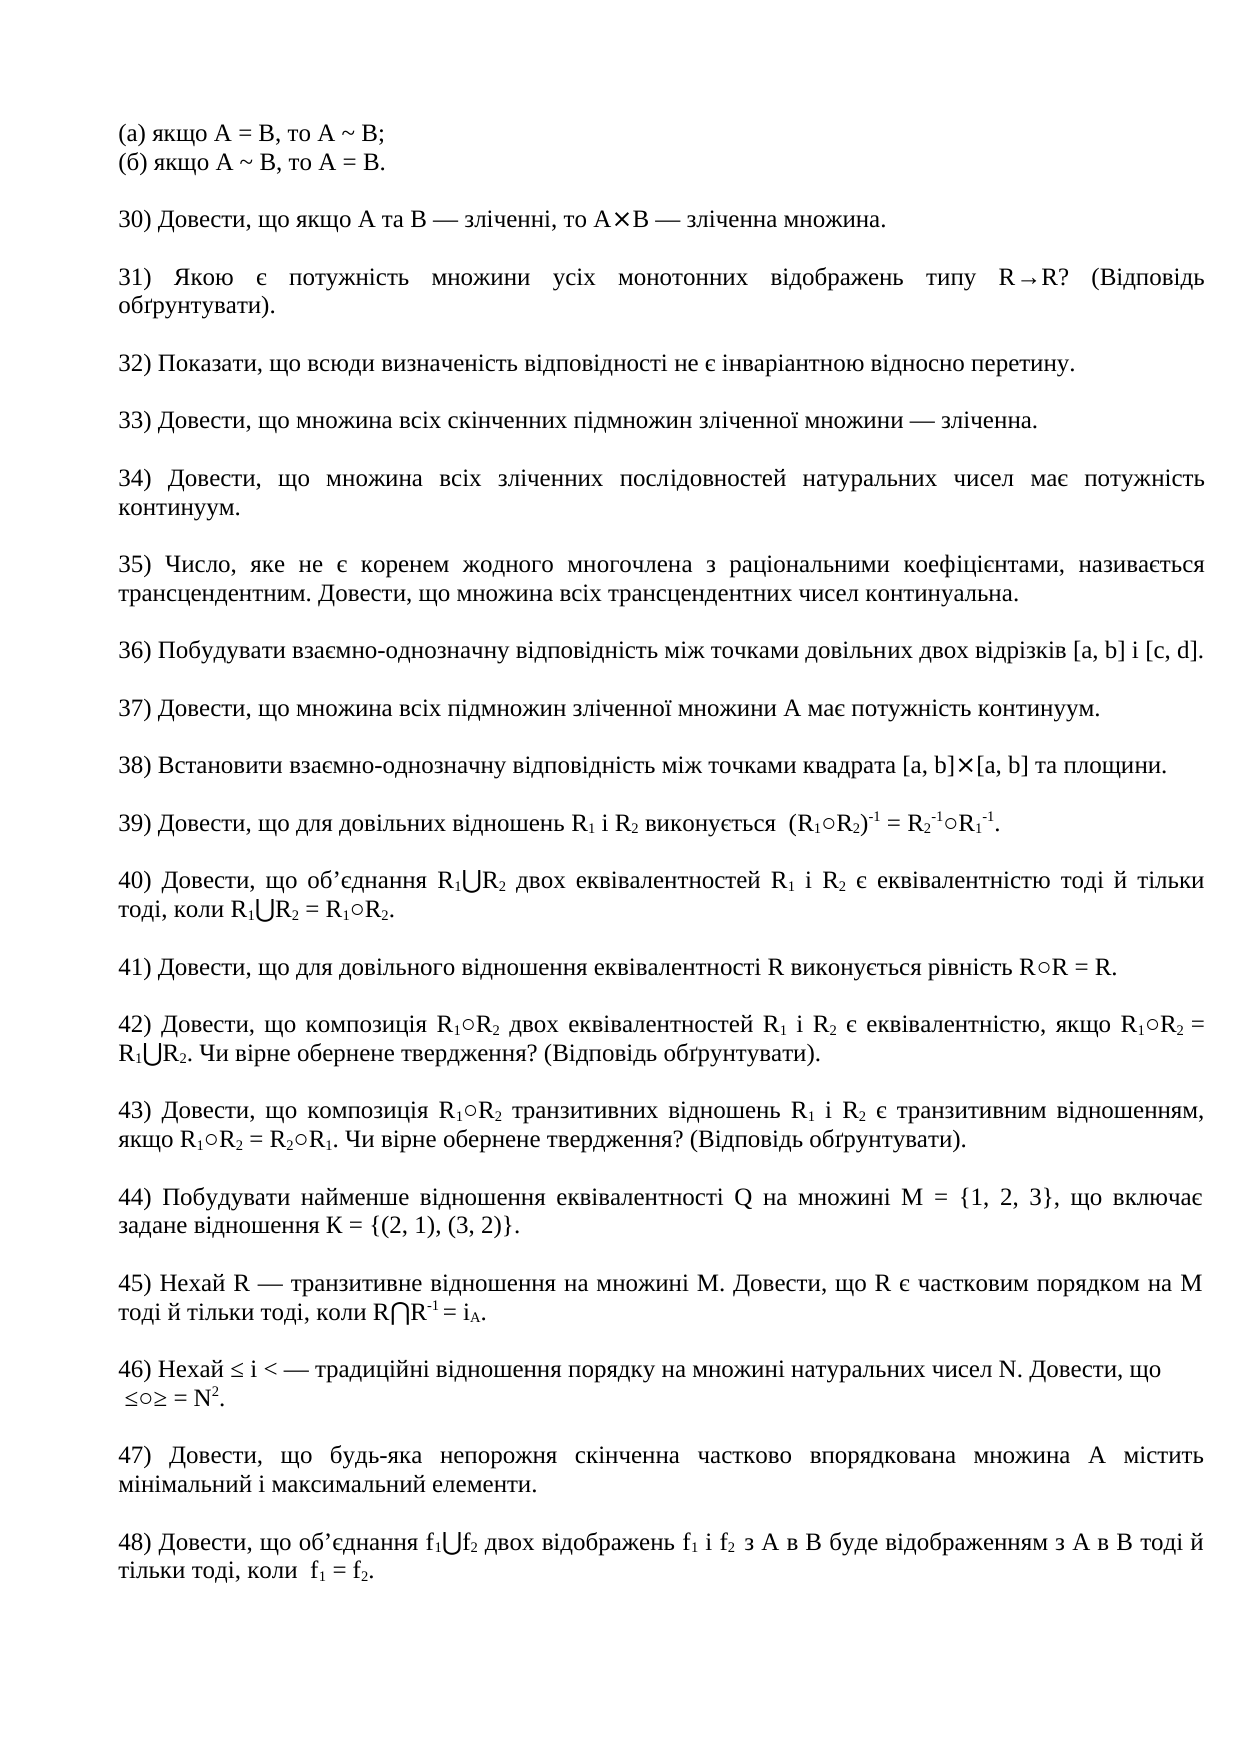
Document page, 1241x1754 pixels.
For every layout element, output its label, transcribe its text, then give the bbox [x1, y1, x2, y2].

text 41) Довести, що для довільного відношення еквівалентності R виконується рівність R○R = R. [118, 952, 1205, 981]
text 30) Довести, що якщо A та B — зліченні, то A⨯B — зліченна множина. [118, 204, 1205, 233]
text 33) Довести, що множина всіх скінченних підмножин зліченної множини — зліченна. [118, 406, 1205, 434]
text 45) Нехай R — транзитивне відношення на множині М. Довести, що R є частковим порядком на М тоді й тільки тоді, коли R⋂R-1 = iA. [118, 1268, 1205, 1326]
text 40) Довести, що об’єднання R1⋃R2 двох еквівалентностей R1 і R2 є еквівалентністю тоді й тільки тоді, коли R1⋃R2 = R1○R2. [118, 866, 1205, 923]
text 34) Довести, що множина всіх зліченних послідовностей натуральних чисел має потужність континуум. [118, 463, 1205, 521]
text 46) Нехай ≤ i < — традиційні відношення порядку на множині натуральних чисел N. Довести, що [118, 1354, 1205, 1383]
text (а) якщо А = В, то А ~ В; [118, 118, 1205, 147]
text 38) Встановити взаємно-однозначну відповідність між точками квадрата [а, b]⨯[а, b] та площини. [118, 751, 1205, 779]
text 36) Побудувати взаємно-однозначну відповідність між точками довільних двох відрізків [а, b] i [c, d]. [118, 636, 1205, 664]
text 43) Довести, що композиція R1○R2 транзитивних відношень R1 і R2 є транзитивним відношенням, якщо R1○R2 = R2○R1. Чи вірне обернене твердження? (Відповідь обґрунтувати). [118, 1096, 1205, 1153]
text 31) Якою є потужність множини усіх монотонних відображень типу R→R? (Відповідь обґрунтувати). [118, 262, 1205, 319]
text 39) Довести, що для довільних відношень R1 і R2 виконується (R1○R2)-1 = R2-1○R1-1. [118, 808, 1205, 837]
text 44) Побудувати найменше відношення еквівалентності Q на множині М = {1, 2, 3}, що включає задане відношення К = {(2, 1), (3, 2)}. [118, 1182, 1205, 1239]
text 35) Число, яке не є коренем жодного многочлена з раціональними коефіцієнтами, називається трансцендентним. Довести, що множина всіх трансцендентних чисел континуальна. [118, 549, 1205, 607]
text 48) Довести, що об’єднання f1⋃f2 двох відображень f1 і f2 з А в В буде відображенням з А в В тоді й тільки тоді, коли f1 = f2. [118, 1527, 1205, 1584]
text 32) Показати, що всюди визначеність відповідності не є інваріантною відносно перетину. [118, 348, 1178, 377]
text 47) Довести, що будь-яка непорожня скінченна частково впорядкована множина А містить мінімальний і максимальний елементи. [118, 1441, 1205, 1498]
text 42) Довести, що композиція R1○R2 двох еквівалентностей R1 і R2 є еквівалентністю, якщо R1○R2 = R1⋃R2. Чи вірне обернене твердження? (Відповідь обґрунтувати). [118, 1009, 1205, 1067]
text ≤○≥ = N2. [118, 1383, 1205, 1412]
text (б) якщо А ~ В, то А = В. [118, 147, 1205, 176]
text 37) Довести, що множина всіх підмножин зліченної множини А має потужність континуум. [118, 693, 1205, 722]
